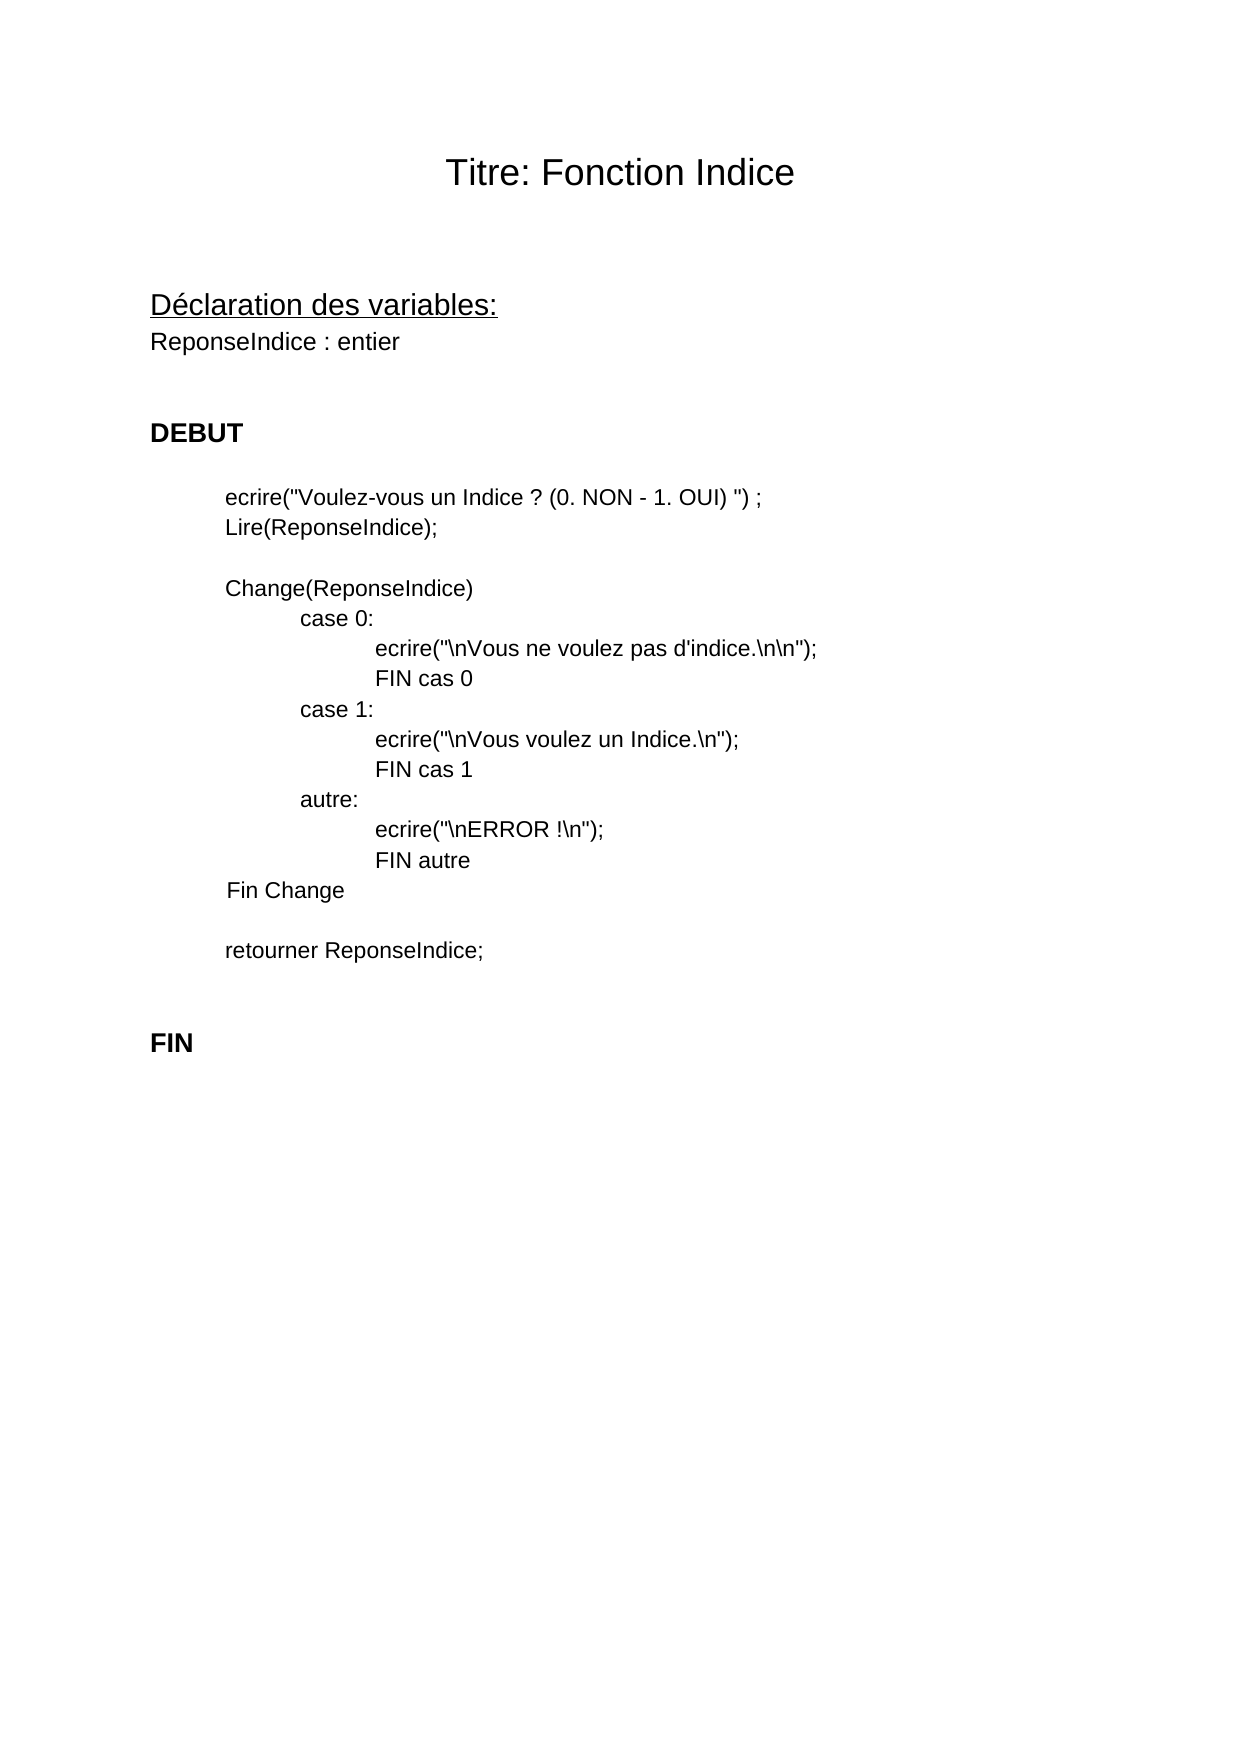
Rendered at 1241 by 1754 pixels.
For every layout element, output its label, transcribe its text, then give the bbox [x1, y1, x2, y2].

text Change(ReponseIndice) [150, 575, 1090, 601]
text ReponseIndice : entier [150, 326, 1090, 355]
text Titre: Fonction Indice [150, 150, 1090, 193]
text Déclaration des variables: [150, 286, 1090, 321]
text FIN cas 0 [150, 665, 1090, 692]
text case 0: [150, 605, 1090, 631]
text DEBUT [150, 417, 1090, 449]
text FIN autre [150, 847, 1090, 873]
text ecrire("\nVous voulez un Indice.\n"); [150, 726, 1090, 752]
text retourner ReponseIndice; [150, 937, 1090, 963]
text ecrire("\nERROR !\n"); [150, 816, 1090, 843]
text ecrire("Voulez-vous un Indice ? (0. NON - 1. OUI) ") ; [150, 484, 1090, 510]
text ecrire("\nVous ne voulez pas d'indice.\n\n"); [150, 635, 1090, 661]
text autre: [150, 786, 1090, 812]
text case 1: [150, 696, 1090, 722]
text FIN [150, 1027, 1090, 1058]
text FIN cas 1 [150, 756, 1090, 782]
text Fin Change [150, 877, 1090, 903]
text Lire(ReponseIndice); [150, 514, 1090, 541]
